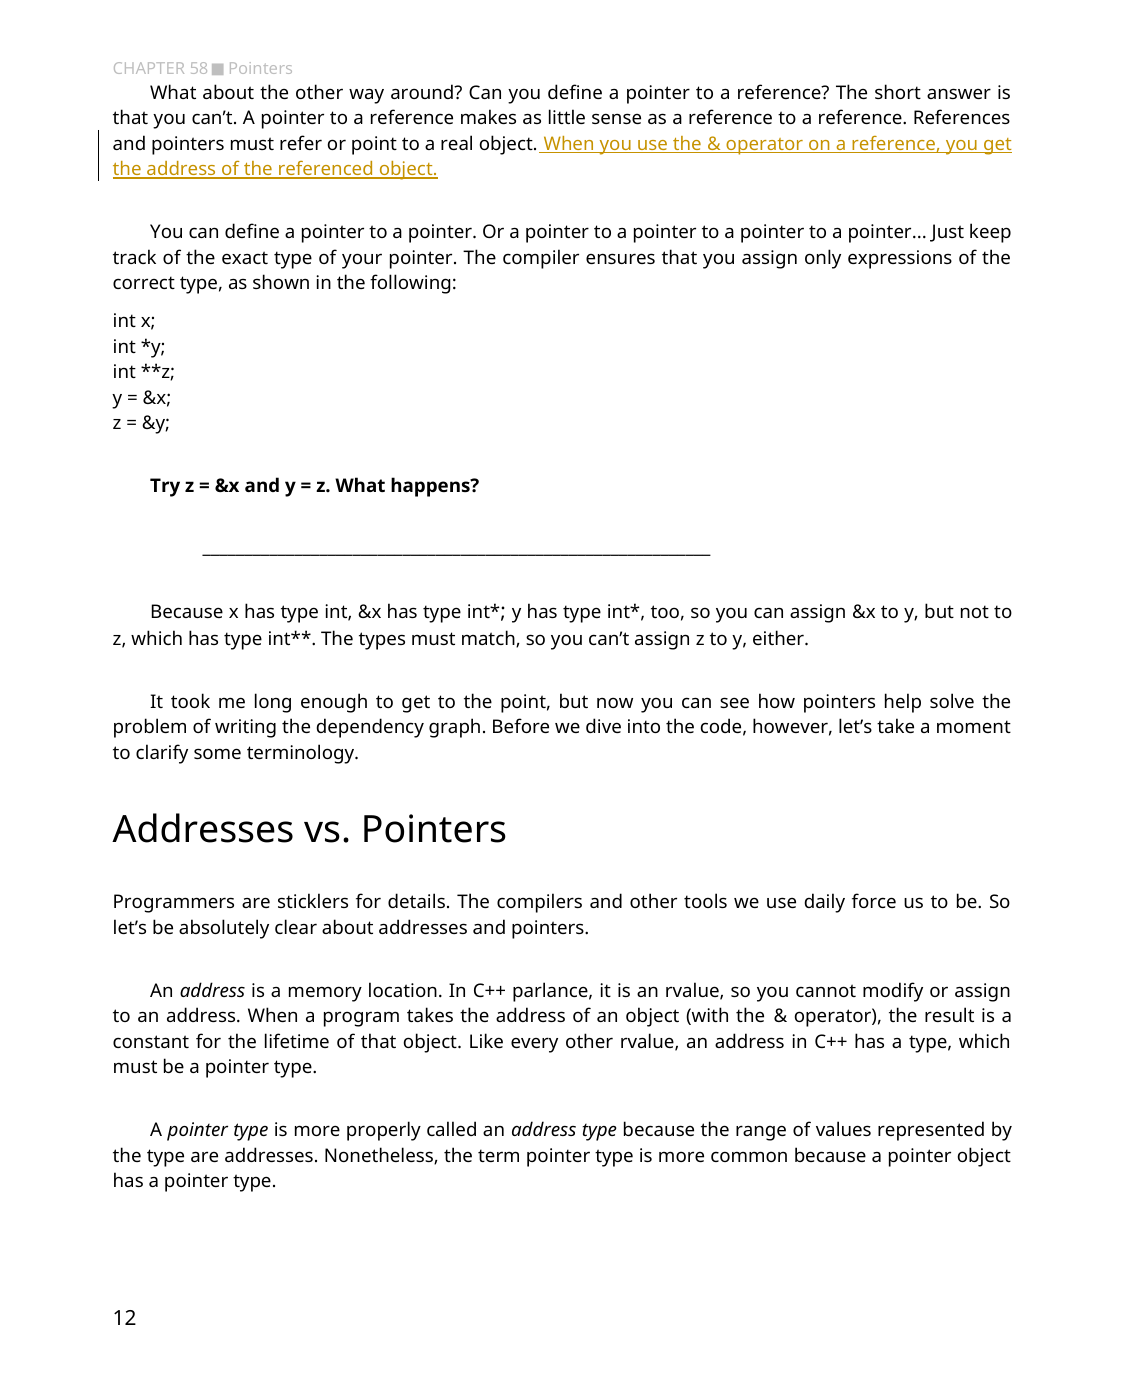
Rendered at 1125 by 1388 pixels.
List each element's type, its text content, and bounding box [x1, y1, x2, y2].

text It took me long enough to get to the point, but now you can see how pointers help solve the problem of writing the dependency graph. Before we dive into the code, however, let’s take a moment to clarify some terminology. [112, 688, 1012, 765]
text Try z = &x and y = z. What happens? [112, 473, 1012, 498]
text Because x has type int, &x has type int*; y has type int*, too, so you can assign &x to y, but not to z, which has type int**. The types must match, so you can’t assign z to y, either. [112, 597, 1012, 651]
text int x; [112, 308, 1012, 333]
list _____________________________________________________________ [202, 534, 1012, 559]
text An address is a memory location. In C++ parlance, it is an rvalue, so you cannot modify or assign to an address. When a program takes the address of an object (with the & operator), the result is a constant for the lifetime of that object. Like every other rvalue, an address in C++ has a type, which must be a pointer type. [112, 977, 1012, 1079]
text You can define a pointer to a pointer. Or a pointer to a pointer to a pointer to a pointer... Just keep track of the exact type of your pointer. The compiler ensures that you assign only expressions of the correct type, as shown in the following: [112, 218, 1012, 295]
text What about the other way around? Can you define a pointer to a reference? The short answer is that you can’t. A pointer to a reference makes as little sense as a reference to a reference. References and pointers must refer or point to a real object. When you use the & operator on a reference, you get the address of the referenced object. [112, 79, 1012, 181]
text int *y; [112, 333, 1012, 359]
subtitle Addresses vs. Pointers [112, 802, 1012, 853]
text z = &y; [112, 410, 1012, 435]
text y = &x; [112, 384, 1012, 410]
text int **z; [112, 359, 1012, 384]
text Programmers are sticklers for details. The compilers and other tools we use daily force us to be. So let’s be absolutely clear about addresses and pointers. [112, 889, 1012, 940]
text A pointer type is more properly called an address type because the range of values represented by the type are addresses. Nonetheless, the term pointer type is more common because a pointer object has a pointer type. [112, 1117, 1012, 1193]
